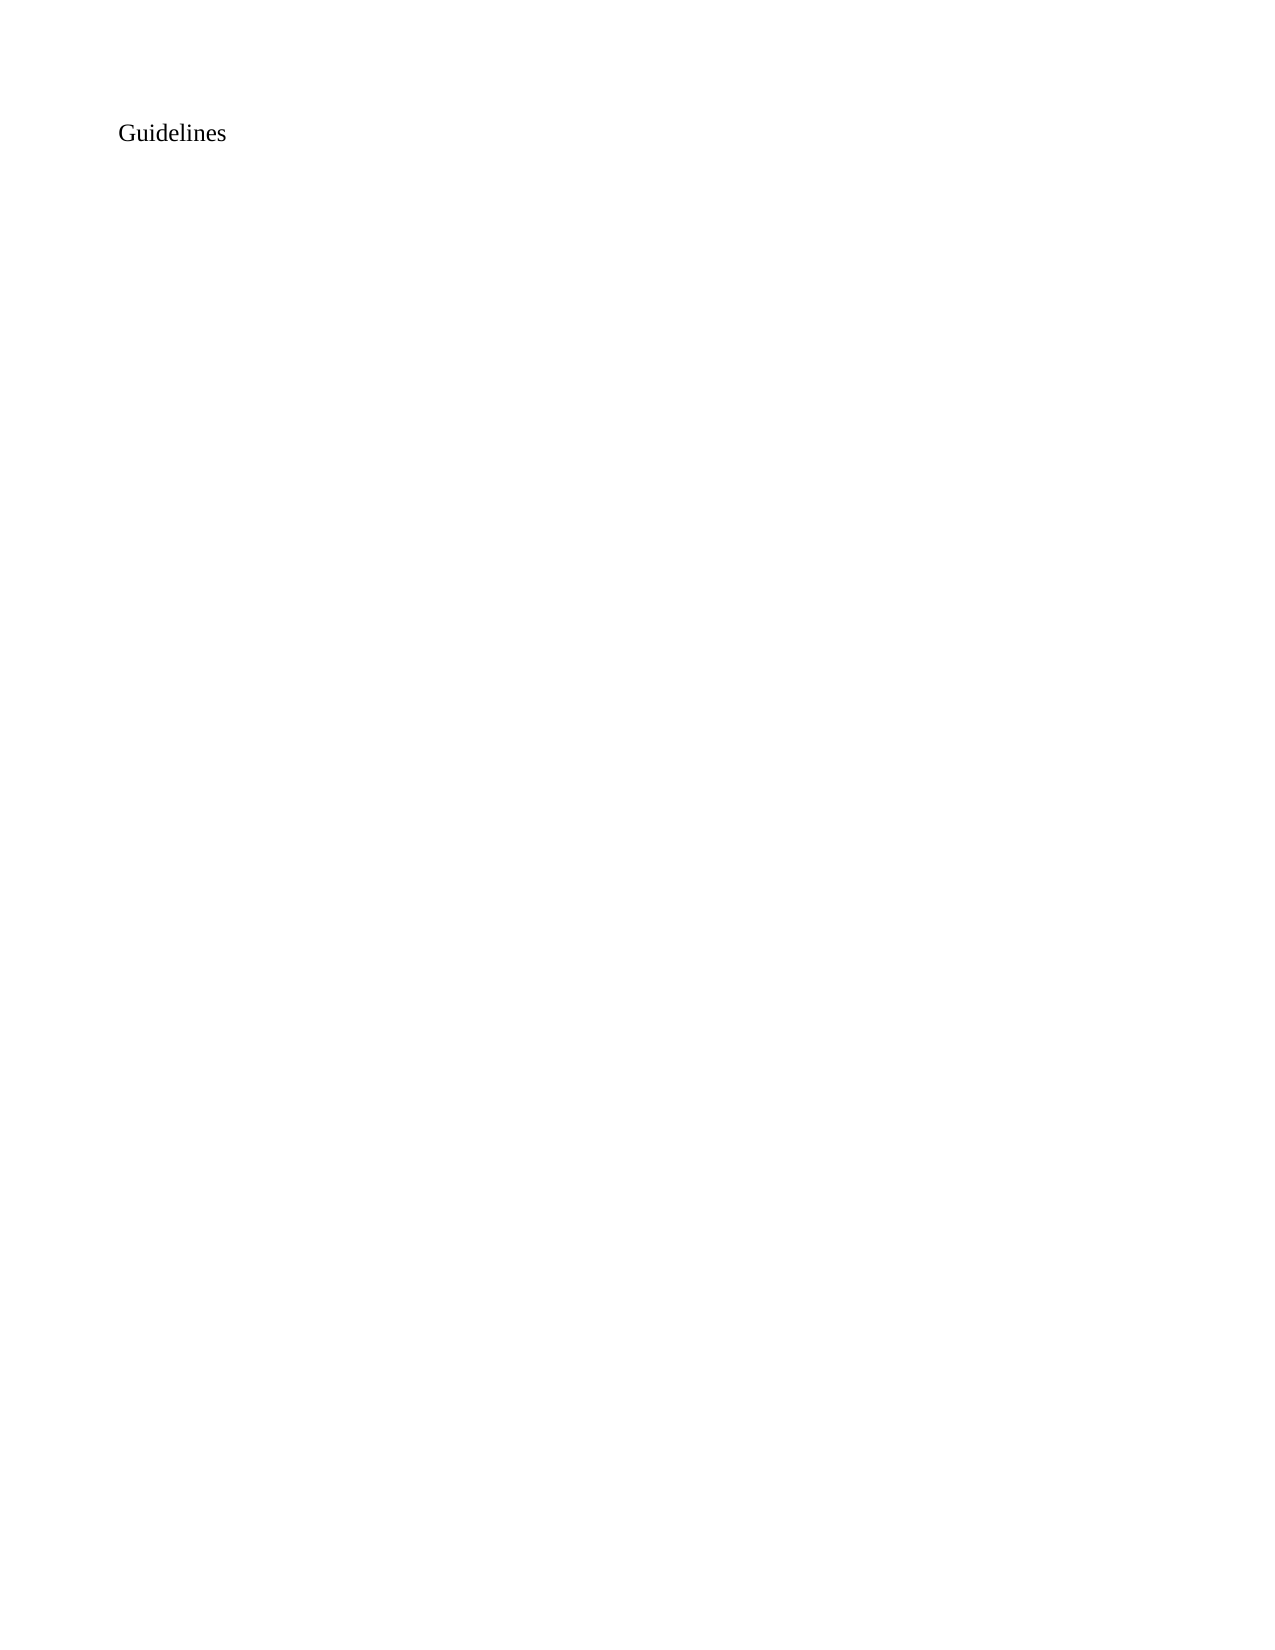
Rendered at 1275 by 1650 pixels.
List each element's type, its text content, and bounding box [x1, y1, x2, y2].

text Guidelines [118, 118, 1157, 147]
